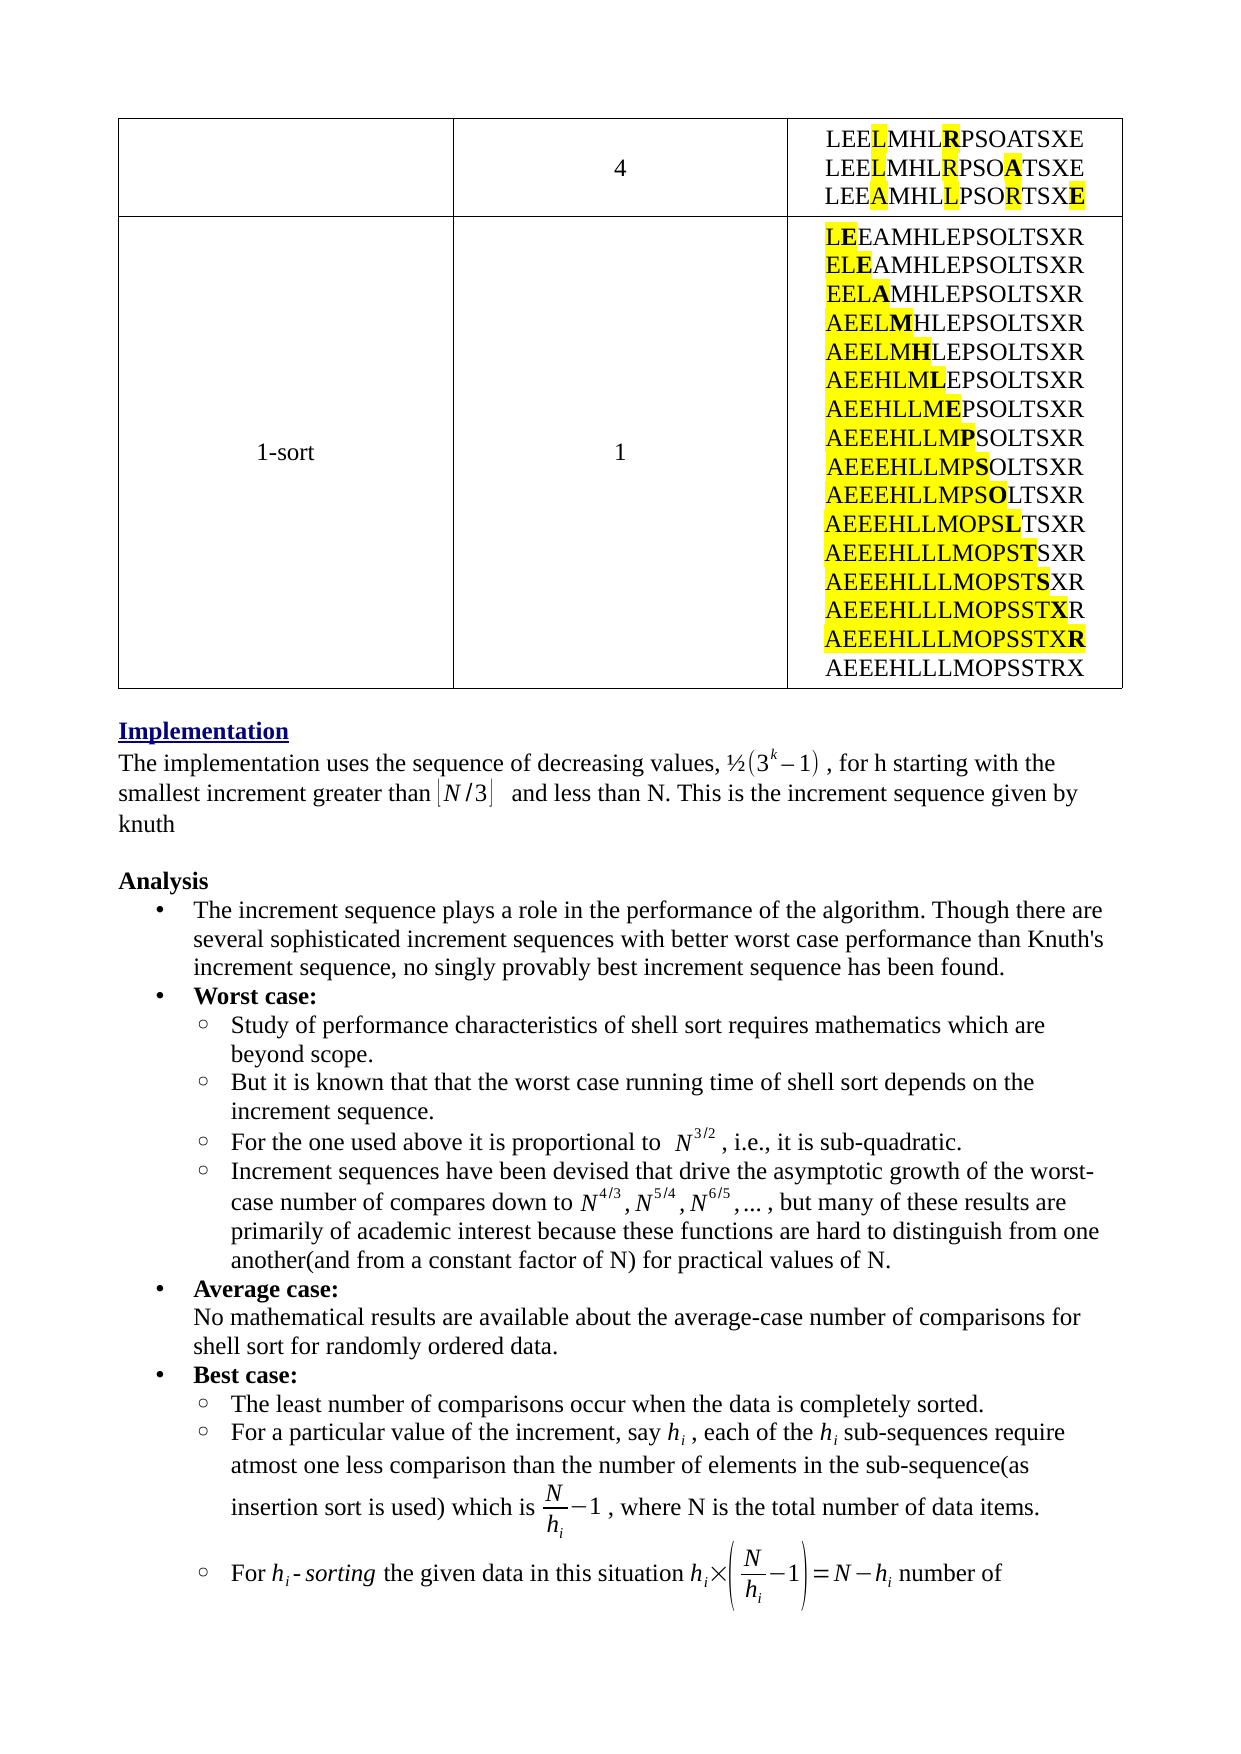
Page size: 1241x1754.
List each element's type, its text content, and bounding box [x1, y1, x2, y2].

list For a particular value of the increment, say, each of thesub-sequences require atmost one less comparison than the number of elements in the sub-sequence(as insertion sort is used) which is, where N is the total number of data items. [193, 1417, 1122, 1541]
list Best case: [156, 1360, 1122, 1389]
list The increment sequence plays a role in the performance of the algorithm. Though there are several sophisticated increment sequences with better worst case performance than Knuth's increment sequence, no singly provably best increment sequence has been found. [156, 895, 1122, 981]
table_cell 4 [454, 119, 787, 216]
list Study of performance characteristics of shell sort requires mathematics which are beyond scope. [193, 1010, 1122, 1067]
list Increment sequences have been devised that drive the asymptotic growth of the worst-case number of compares down to, but many of these results are primarily of academic interest because these functions are hard to distinguish from one another(and from a constant factor of N) for practical values of N. [193, 1156, 1122, 1274]
list But it is known that that the worst case running time of shell sort depends on the increment sequence. [193, 1067, 1122, 1125]
table_cell LEEAMHLEPSOLTSXR ELEAMHLEPSOLTSXR EELAMHLEPSOLTSXR AEELMHLEPSOLTSXR AEELMHLEPSOLTSXR AEEHLMLEPSOLTSXR AEEHLLMEPSOLTSXR AEEEHLLMPSOLTSXR AEEEHLLMPSOLTSXR AEEEHLLMPSOLTSXR AEEEHLLMOPSLTSXR AEEEHLLLMOPSTSXR AEEEHLLLMOPSTSXR AEEEHLLLMOPSSTXR AEEEHLLLMOPSSTXR AEEEHLLLMOPSSTRX [788, 217, 1122, 687]
list Forthe given data in this situationnumber of comparisons are needed as there aresub-sequences. [193, 1541, 1122, 1610]
list No mathematical results are available about the average-case number of comparisons for shell sort for randomly ordered data. [156, 1302, 1122, 1360]
table_cell 1-sort [119, 217, 453, 687]
list Average case: [156, 1274, 1122, 1302]
table_cell [119, 119, 453, 216]
table_cell 1 [454, 217, 787, 687]
list Worst case: [156, 981, 1122, 1010]
text The implementation uses the sequence of decreasing values,, for h starting with the smallest increment greater than and less than N. This is the increment sequence given by knuth [118, 745, 1122, 837]
text Implementation [118, 716, 1122, 745]
list For the one used above it is proportional to , i.e., it is sub-quadratic. [193, 1125, 1122, 1156]
list The least number of comparisons occur when the data is completely sorted. [193, 1389, 1122, 1417]
table_cell LEELMHLRPSOATSXE LEELMHLRPSOATSXE LEEAMHLLPSORTSXE [788, 119, 1122, 216]
text Analysis [118, 866, 1122, 895]
